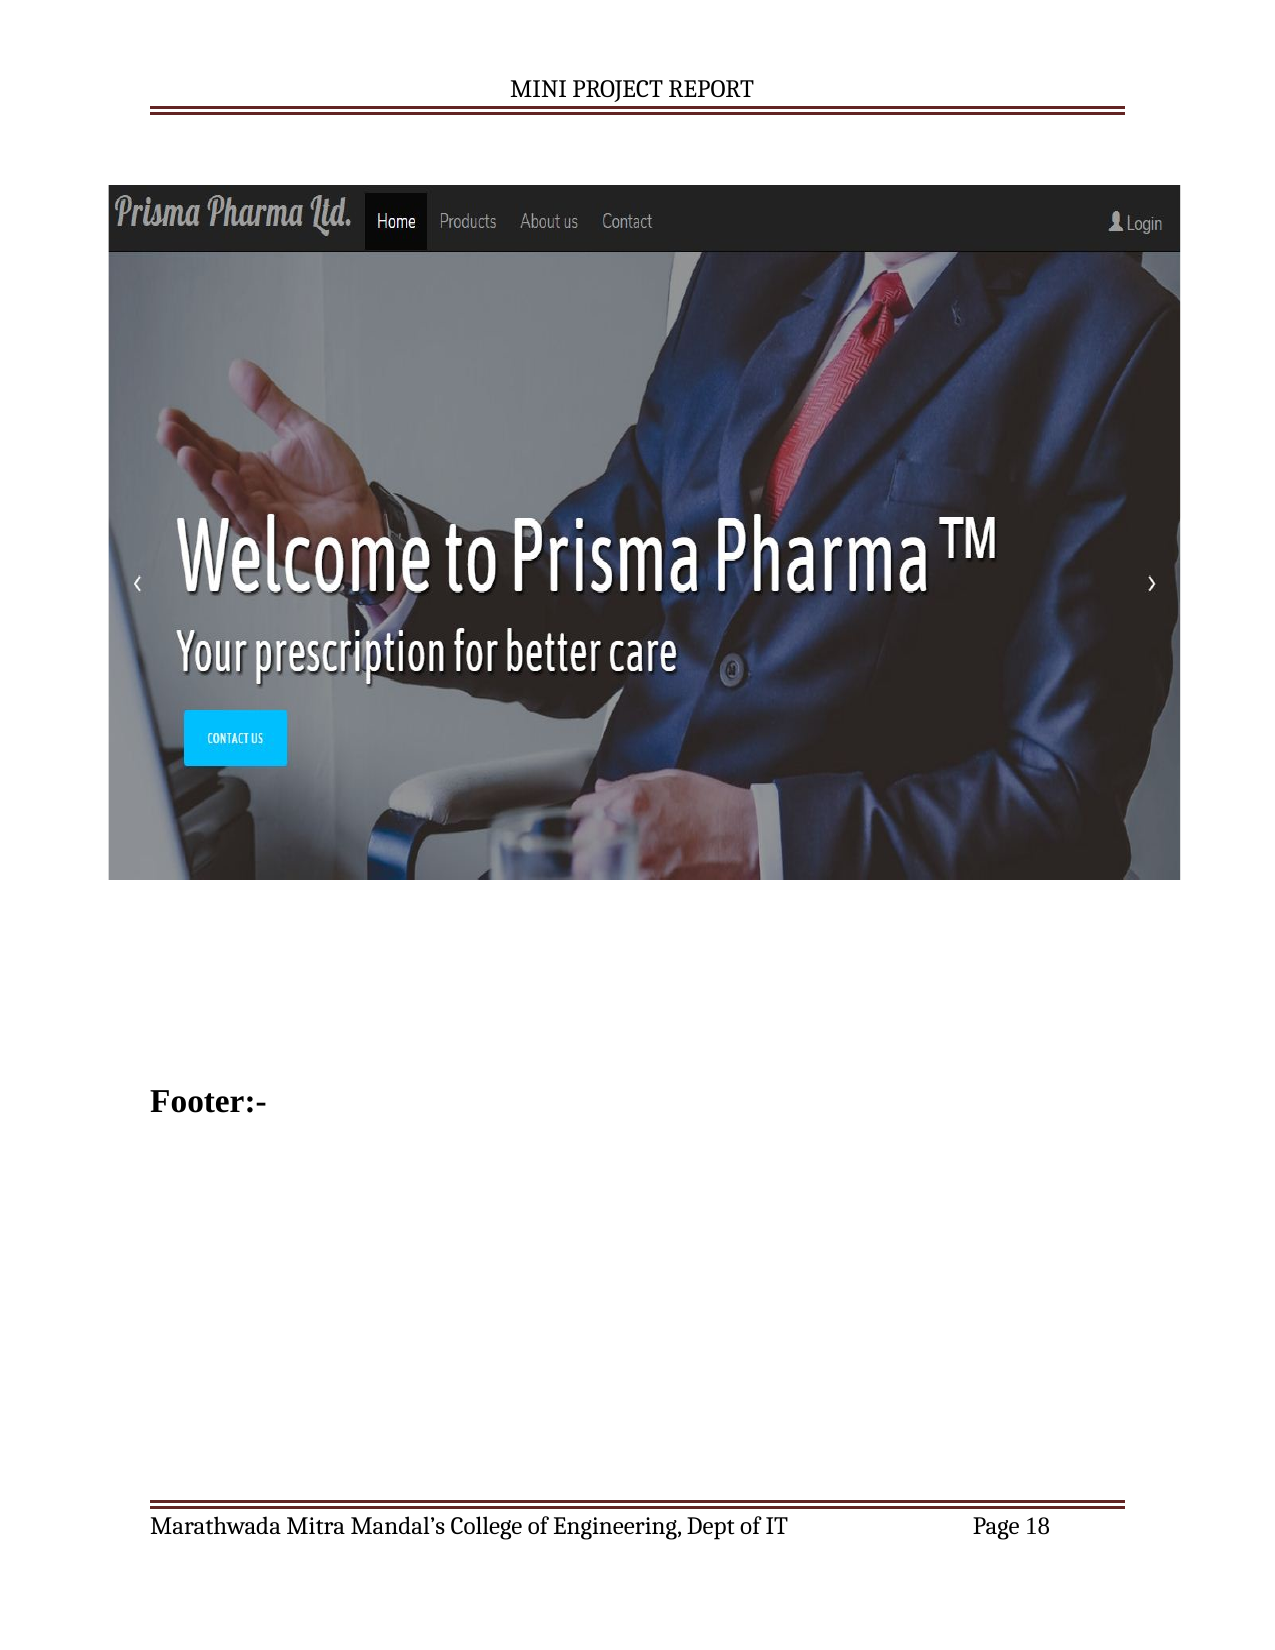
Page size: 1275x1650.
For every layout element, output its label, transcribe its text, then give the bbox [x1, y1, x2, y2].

picture [108, 185, 1181, 880]
text Footer:- [150, 1081, 1125, 1119]
